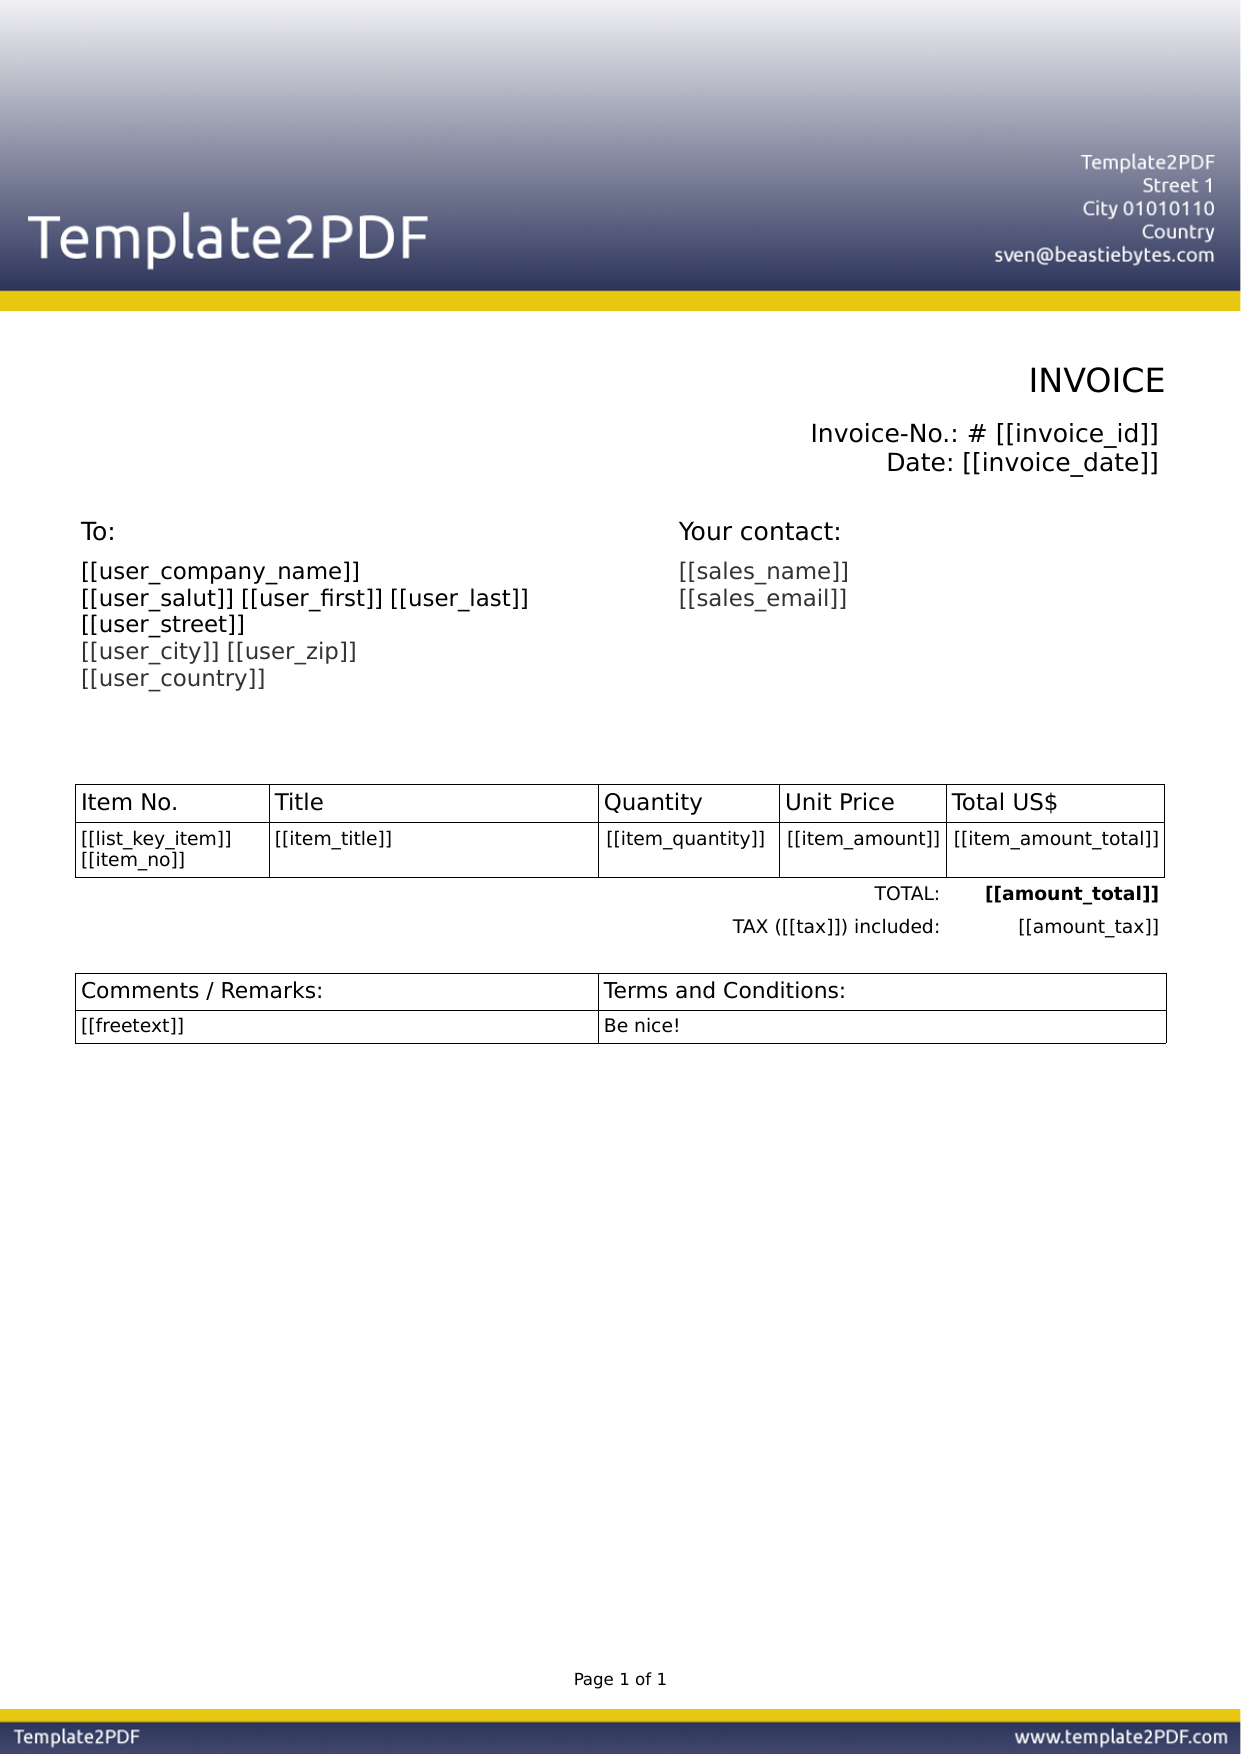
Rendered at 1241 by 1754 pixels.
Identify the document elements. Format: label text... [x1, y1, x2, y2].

text INVOICE [75, 362, 1166, 401]
table_cell [[item_amount_total]] [947, 823, 1164, 877]
picture [0, 1709, 1241, 1754]
table_cell [[freetext]] [76, 1011, 598, 1043]
table_header Item No. [76, 785, 269, 822]
table_header Total US$ [947, 785, 1164, 822]
table_cell [[list_key_item]][[item_no]] [76, 823, 269, 877]
table_cell [[amount_tax]] [946, 910, 1164, 944]
table_cell TAX ([[tax]]) included: [75, 910, 946, 944]
table_cell [[sales_name]] [[sales_email]] [673, 553, 1166, 697]
table_header Quantity [599, 785, 779, 822]
table_header Unit Price [780, 785, 946, 822]
table_cell Be nice! [599, 1011, 1166, 1043]
table_header [75, 413, 653, 483]
table_header Comments / Remarks: [76, 974, 598, 1009]
table_header Terms and Conditions: [599, 974, 1166, 1009]
table_cell [[item_quantity]] [599, 823, 779, 877]
table_header Invoice-No.: # [[invoice_id]] Date: [[invoice_date]] [653, 413, 1164, 483]
table_cell [[item_title]] [270, 823, 598, 877]
table_cell [[user_company_name]] [[user_salut]] [[user_first]] [[user_last]] [[user_street]] [[user_city]] [[user_zip]] [[user_country]] [75, 553, 673, 697]
picture [0, 0, 1241, 311]
table_cell [[item_amount]] [780, 823, 946, 877]
table_cell [[amount_total]] [946, 878, 1164, 910]
table_header To: [75, 512, 673, 552]
table_header Title [270, 785, 598, 822]
table_cell TOTAL: [75, 878, 946, 910]
table_header Your contact: [673, 512, 1166, 552]
